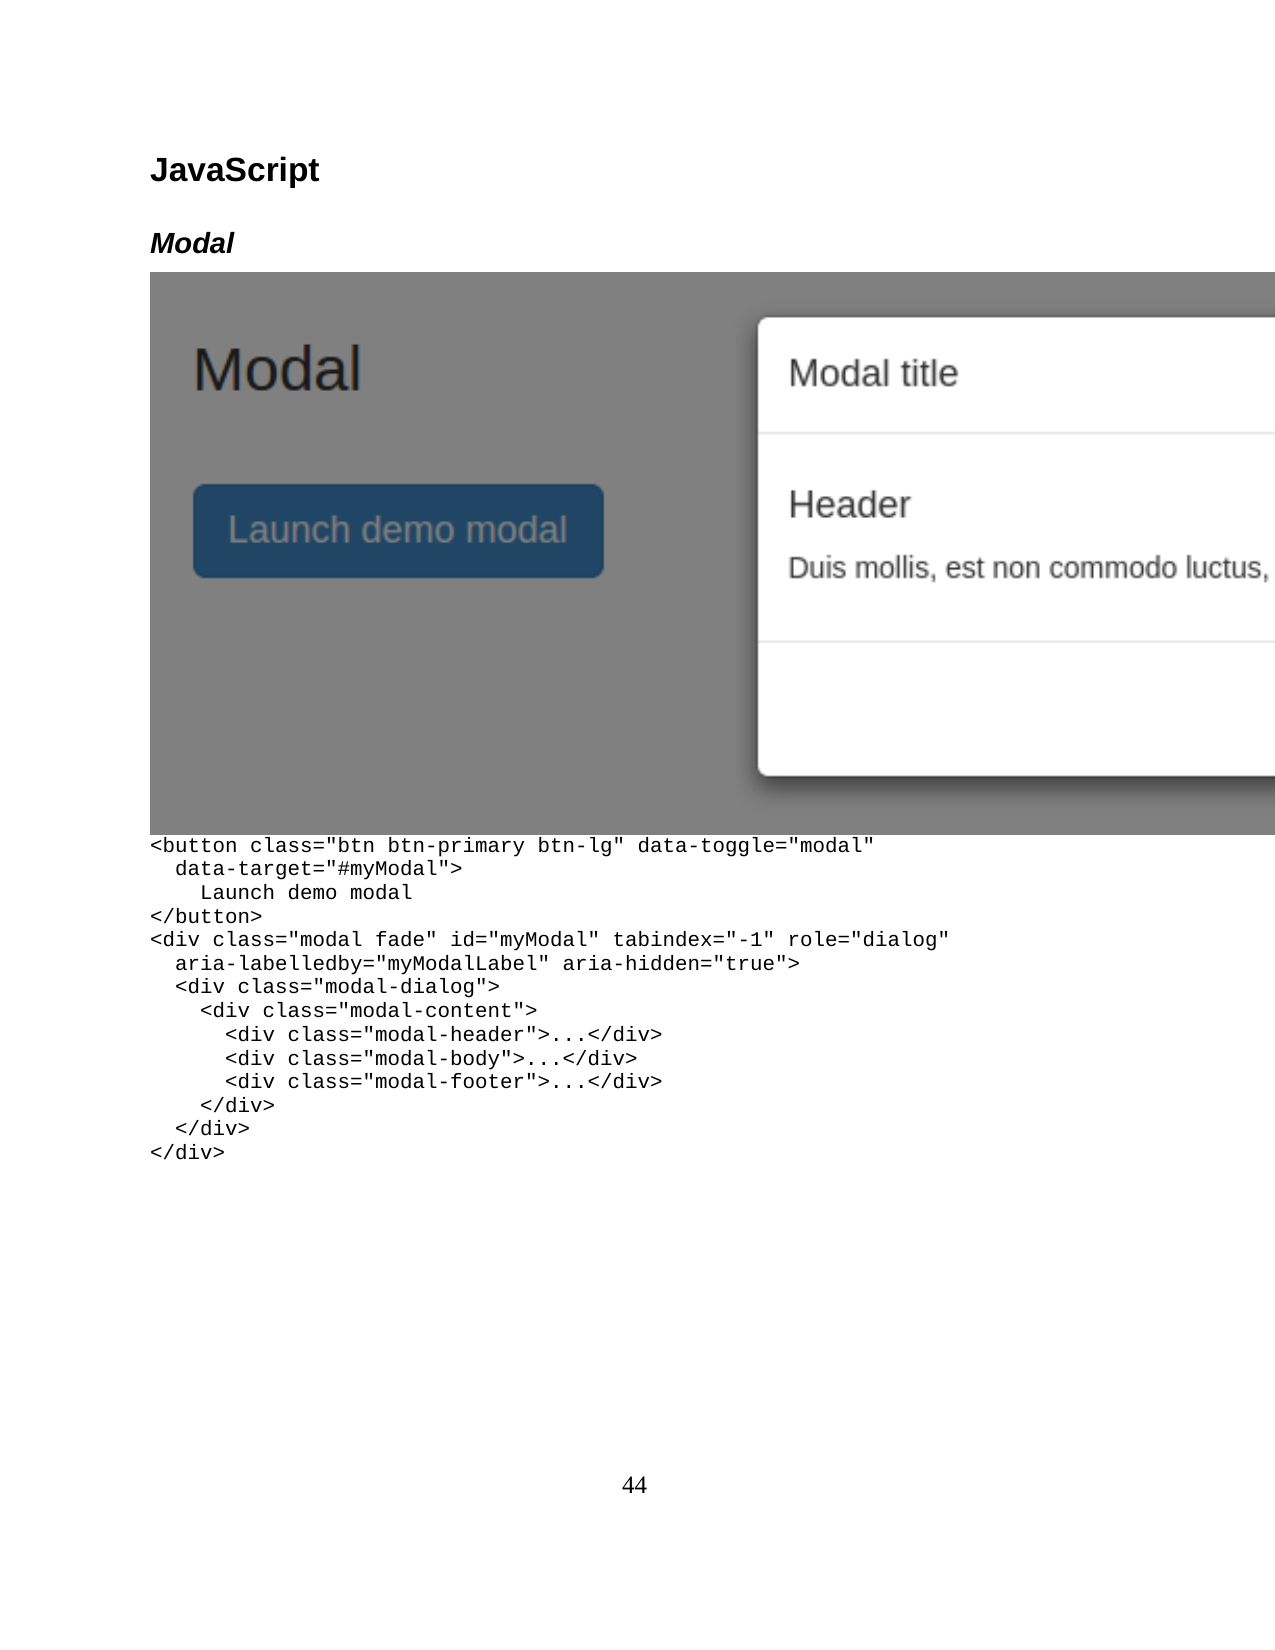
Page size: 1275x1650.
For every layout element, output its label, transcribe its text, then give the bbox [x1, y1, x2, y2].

text </div> [150, 1095, 1125, 1118]
text <div class="modal fade" id="myModal" tabindex="-1" role="dialog" [150, 929, 1125, 953]
text aria-labelledby="myModalLabel" aria-hidden="true"> [150, 953, 1125, 977]
text data-target="#myModal"> [150, 858, 1125, 882]
subtitle JavaScript [150, 150, 1125, 189]
text </div> [150, 1118, 1125, 1142]
subtitle Modal [150, 226, 1125, 260]
text Launch demo modal [150, 882, 1125, 906]
text </div> [150, 1142, 1125, 1166]
text <div class="modal-header">...</div> [150, 1024, 1125, 1047]
text <div class="modal-body">...</div> [150, 1047, 1125, 1071]
text <div class="modal-dialog"> [150, 977, 1125, 1000]
text <div class="modal-footer">...</div> [150, 1071, 1125, 1095]
text </button> [150, 906, 1125, 929]
text <div class="modal-content"> [150, 1000, 1125, 1024]
picture [150, 272, 1275, 835]
text <button class="btn btn-primary btn-lg" data-toggle="modal" [150, 835, 1125, 858]
